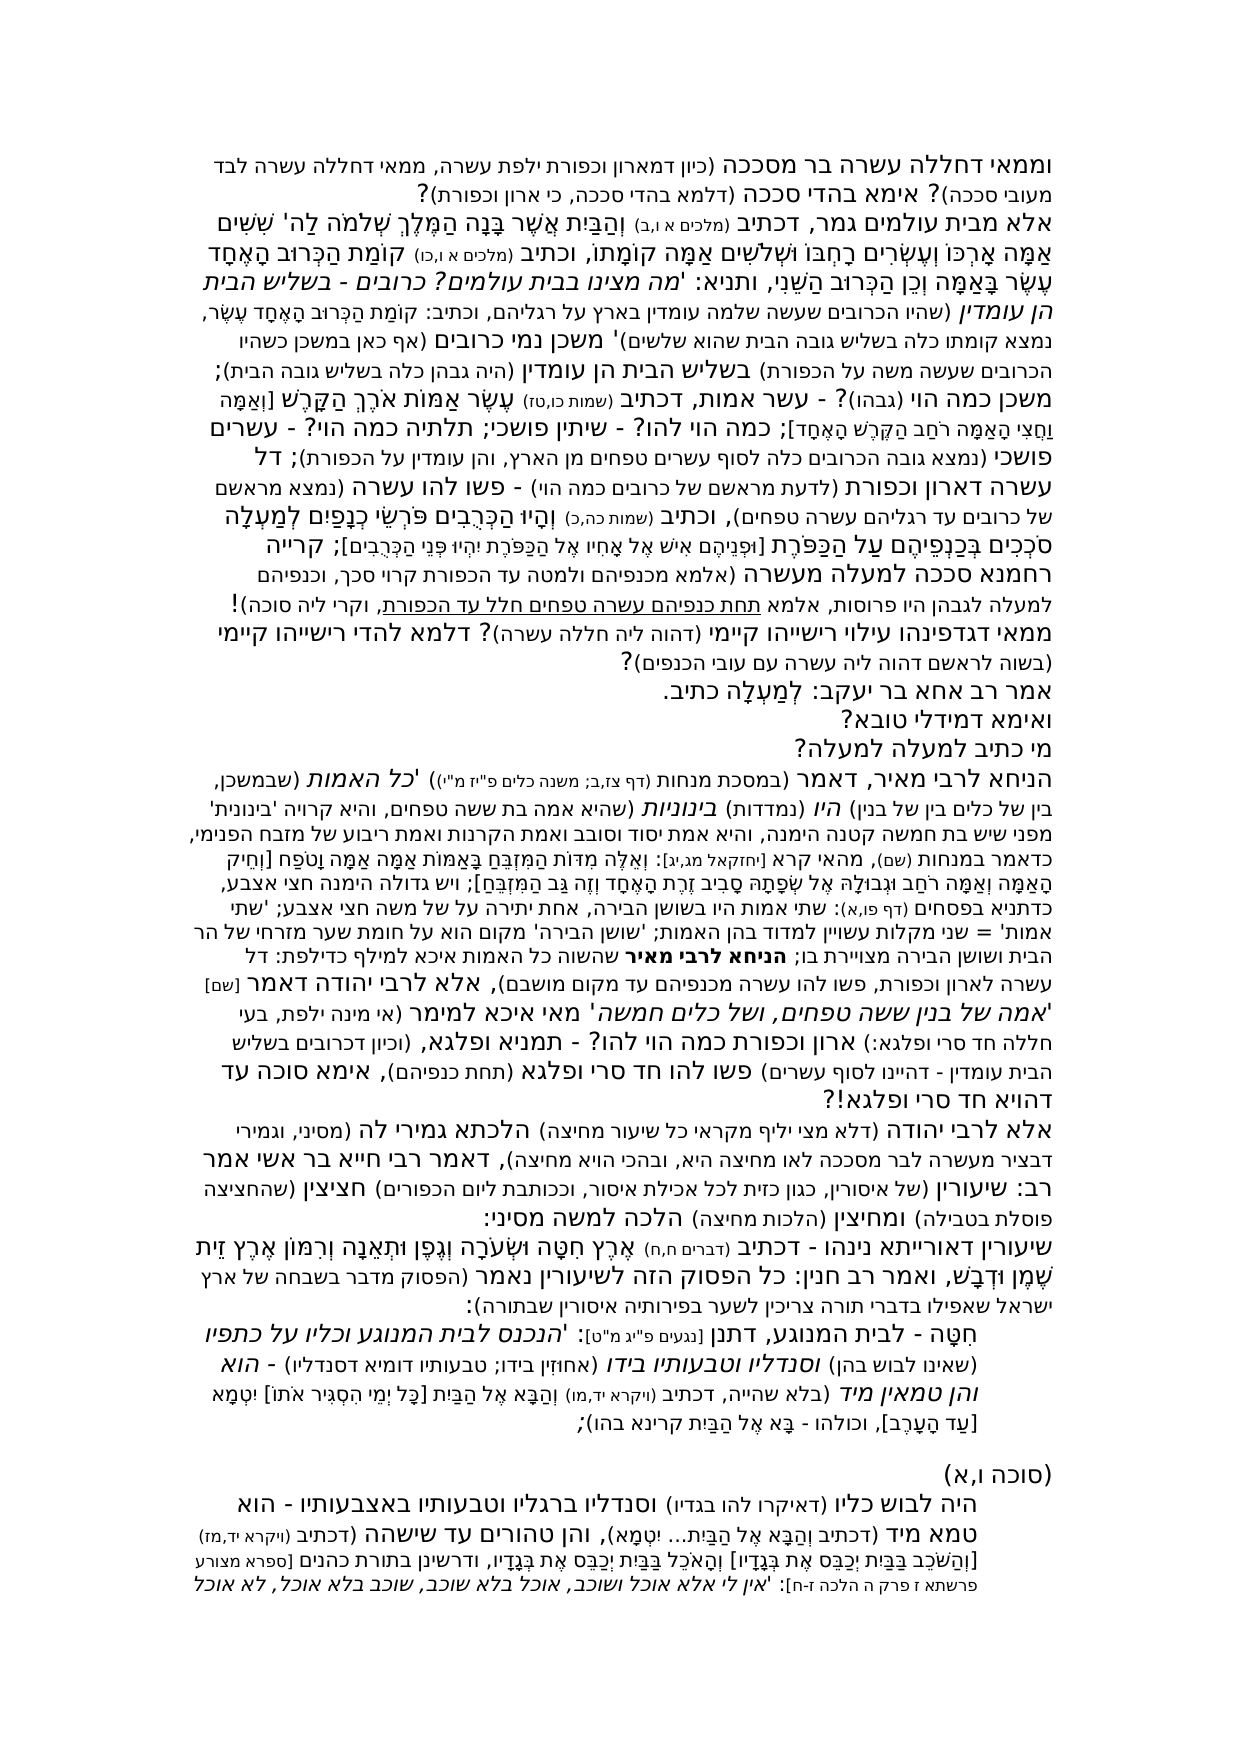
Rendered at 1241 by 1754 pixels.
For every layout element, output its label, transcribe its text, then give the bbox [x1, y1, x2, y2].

text הניחא לרבי מאיר, דאמר (במסכת מנחות (דף צז,ב; משנה כלים פ"יז מ"י)) 'כל האמות (שבמשכן, בין של כלים בין של בנין) היו (נמדדות) בינוניות (שהיא אמה בת ששה טפחים, והיא קרויה 'בינונית' מפני שיש בת חמשה קטנה הימנה, והיא אמת יסוד וסובב ואמת הקרנות ואמת ריבוע של מזבח הפנימי, כדאמר במנחות (שם), מהאי קרא [יחזקאל מג,יג]: וְאֵלֶּה מִדּוֹת הַמִּזְבֵּחַ בָּאַמּוֹת אַמָּה אַמָּה וָטֹפַח [וְחֵיק הָאַמָּה וְאַמָּה רֹחַב וּגְבוּלָהּ אֶל שְׂפָתָהּ סָבִיב זֶרֶת הָאֶחָד וְזֶה גַּב הַמִּזְבֵּחַ]; ויש גדולה הימנה חצי אצבע, כדתניא בפסחים (דף פו,א): שתי אמות היו בשושן הבירה, אחת יתירה על של משה חצי אצבע; 'שתי אמות' = שני מקלות עשויין למדוד בהן האמות; 'שושן הבירה' מקום הוא על חומת שער מזרחי של הר הבית ושושן הבירה מצויירת בו; הניחא לרבי מאיר שהשוה כל האמות איכא למילף כדילפת: דל עשרה לארון וכפורת, פשו להו עשרה מכנפיהם עד מקום מושבם), אלא לרבי יהודה דאמר [שם] 'אמה של בנין ששה טפחים, ושל כלים חמשה' מאי איכא למימר (אי מינה ילפת, בעי חללה חד סרי ופלגא:) ארון וכפורת כמה הוי להו? - תמניא ופלגא, (וכיון דכרובים בשליש הבית עומדין - דהיינו לסוף עשרים) פשו להו חד סרי ופלגא (תחת כנפיהם), אימא סוכה עד דהויא חד סרי ופלגא!? [187, 764, 1053, 1115]
text חִטָּה - לבית המנוגע, דתנן [נגעים פ"יג מ"ט]: 'הנכנס לבית המנוגע וכליו על כתפיו (שאינו לבוש בהן) וסנדליו וטבעותיו בידו (אחוּזִין בידו; טבעותיו דומיא דסנדליו) - הוא והן טמאין מיד (בלא שהייה, דכתיב (ויקרא יד,מו) וְהַבָּא אֶל הַבַּיִת [כָּל יְמֵי הִסְגִּיר אֹתוֹ] יִטְמָא [עַד הָעָרֶב], וכולהו - בָּא אֶל הַבַּיִת קרינא בהו); [187, 1319, 978, 1436]
text אלא לרבי יהודה (דלא מצי יליף מקראי כל שיעור מחיצה) הלכתא גמירי לה (מסיני, וגמירי דבציר מעשרה לבר מסככה לאו מחיצה היא, ובהכי הויא מחיצה), דאמר רבי חייא בר אשי אמר רב: שיעורין (של איסורין, כגון כזית לכל אכילת איסור, וככותבת ליום הכפורים) חציצין (שהחציצה פוסלת בטבילה) ומחיצין (הלכות מחיצה) הלכה למשה מסיני: [187, 1115, 1053, 1232]
text אמר רב אחא בר יעקב: לְמַעְלָה כתיב. [187, 676, 1053, 706]
text ואימא דמידלי טובא? [187, 706, 1053, 735]
text (סוכה ו,א) [187, 1460, 1053, 1489]
text מי כתיב למעלה למעלה? [187, 735, 1053, 764]
text שיעורין דאורייתא נינהו - דכתיב (דברים ח,ח) אֶרֶץ חִטָּה וּשְׂעֹרָה וְגֶפֶן וּתְאֵנָה וְרִמּוֹן אֶרֶץ זֵית שֶׁמֶן וּדְבָשׁ, ואמר רב חנין: כל הפסוק הזה לשיעורין נאמר (הפסוק מדבר בשבחה של ארץ ישראל שאפילו בדברי תורה צריכין לשער בפירותיה איסורין שבתורה): [187, 1232, 1053, 1319]
text וממאי דחללה עשרה בר מסככה (כיון דמארון וכפורת ילפת עשרה, ממאי דחללה עשרה לבד מעובי סככה)? אימא בהדי סככה (דלמא בהדי סככה, כי ארון וכפורת)? [187, 150, 1053, 208]
text ממאי דגדפינהו עילוי רישייהו קיימי (דהוה ליה חללה עשרה)? דלמא להדי רישייהו קיימי (בשוה לראשם דהוה ליה עשרה עם עובי הכנפים)? [187, 618, 1053, 676]
text אלא מבית עולמים גמר, דכתיב (מלכים א ו,ב) וְהַבַּיִת אֲשֶׁר בָּנָה הַמֶּלֶךְ שְׁלֹמֹה לַה' שִׁשִּׁים אַמָּה אָרְכּוֹ וְעֶשְׂרִים רָחְבּוֹ וּשְׁלֹשִׁים אַמָּה קוֹמָתוֹ, וכתיב (מלכים א ו,כו) קוֹמַת הַכְּרוּב הָאֶחָד עֶשֶׂר בָּאַמָּה וְכֵן הַכְּרוּב הַשֵּׁנִי, ותניא: 'מה מצינו בבית עולמים? כרובים - בשליש הבית הן עומדין (שהיו הכרובים שעשה שלמה עומדין בארץ על רגליהם, וכתיב: קוֹמַת הַכְּרוּב הָאֶחָד עֶשֶׂר, נמצא קומתו כלה בשליש גובה הבית שהוא שלשים)' משכן נמי כרובים (אף כאן במשכן כשהיו הכרובים שעשה משה על הכפורת) בשליש הבית הן עומדין (היה גבהן כלה בשליש גובה הבית); משכן כמה הוי (גבהו)? - עשר אמות, דכתיב (שמות כו,טז) עֶשֶׂר אַמּוֹת אֹרֶךְ הַקָּרֶשׁ [וְאַמָּה וַחֲצִי הָאַמָּה רֹחַב הַקֶּרֶשׁ הָאֶחָד]; כמה הוי להו? - שיתין פושכי; תלתיה כמה הוי? - עשרים פושכי (נמצא גובה הכרובים כלה לסוף עשרים טפחים מן הארץ, והן עומדין על הכפורת); דל עשרה דארון וכפורת (לדעת מראשם של כרובים כמה הוי) - פשו להו עשרה (נמצא מראשם של כרובים עד רגליהם עשרה טפחים), וכתיב (שמות כה,כ) וְהָיוּ הַכְּרֻבִים פֹּרְשֵׂי כְנָפַיִם לְמַעְלָה סֹכְכִים בְּכַנְפֵיהֶם עַל הַכַּפֹּרֶת [וּפְנֵיהֶם אִישׁ אֶל אָחִיו אֶל הַכַּפֹּרֶת יִהְיוּ פְּנֵי הַכְּרֻבִים]; קרייה רחמנא סככה למעלה מעשרה (אלמא מכנפיהם ולמטה עד הכפורת קרוי סכך, וכנפיהם למעלה לגבהן היו פרוסות, אלמא תחת כנפיהם עשרה טפחים חלל עד הכפורת, וקרי ליה סוכה)! [187, 208, 1053, 618]
text היה לבוש כליו (דאיקרו להו בגדיו) וסנדליו ברגליו וטבעותיו באצבעותיו - הוא טמא מיד (דכתיב וְהַבָּא אֶל הַבַּיִת... יִטְמָא), והן טהורים עד שישהה (דכתיב (ויקרא יד,מז) [וְהַשֹּׁכֵב בַּבַּיִת יְכַבֵּס אֶת בְּגָדָיו] וְהָאֹכֵל בַּבַּיִת יְכַבֵּס אֶת בְּגָדָיו, ודרשינן בתורת כהנים [ספרא מצורע פרשתא ז פרק ה הלכה ז-ח]: 'אין לי אלא אוכל ושוכב, אוכל בלא שוכב, שוכב בלא אוכל, לא אוכל [187, 1489, 978, 1597]
